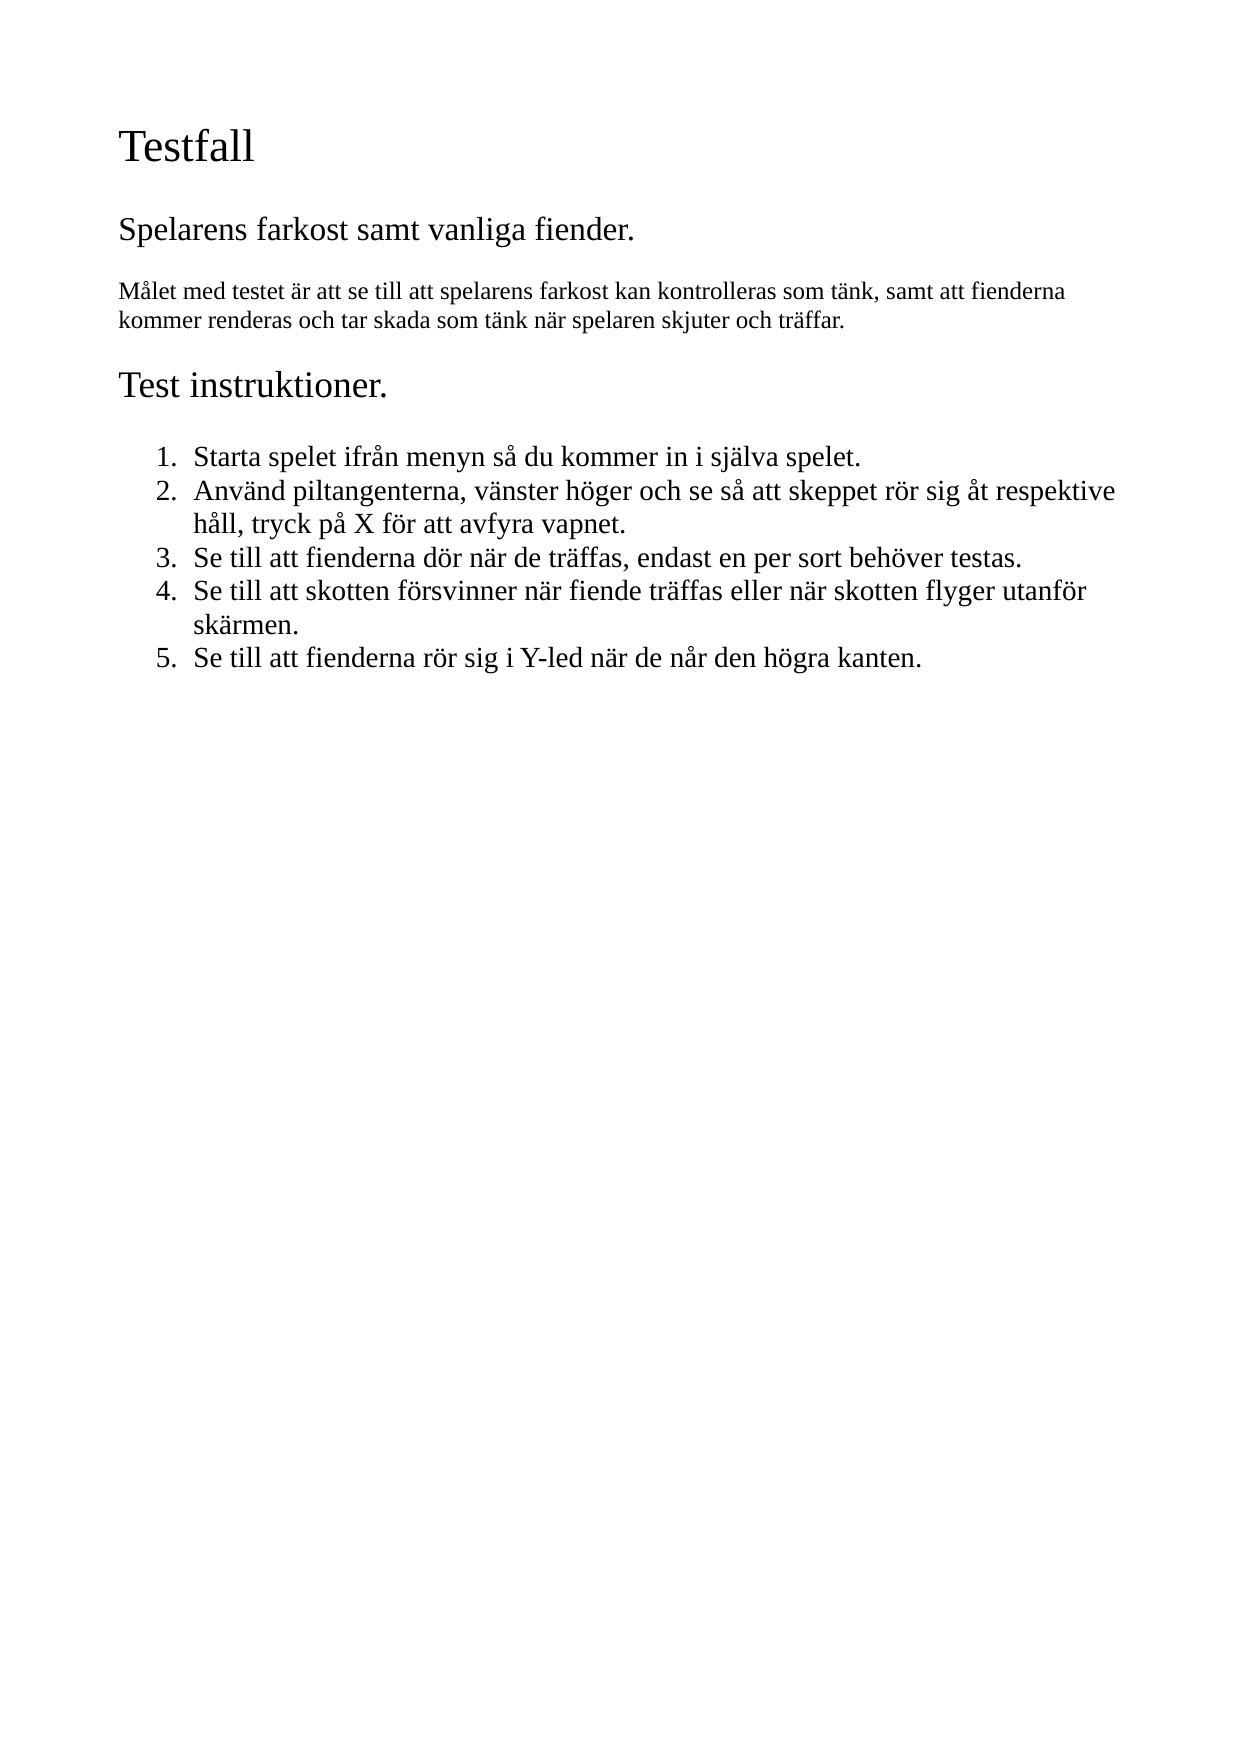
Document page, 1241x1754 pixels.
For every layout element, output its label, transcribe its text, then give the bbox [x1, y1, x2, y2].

list Se till att fienderna dör när de träffas, endast en per sort behöver testas. [156, 540, 1122, 573]
text Test instruktioner. [118, 362, 1122, 406]
text Spelarens farkost samt vanliga fiender. [118, 209, 1122, 247]
list Starta spelet ifrån menyn så du kommer in i själva spelet. [156, 439, 1122, 473]
list Se till att fienderna rör sig i Y-led när de når den högra kanten. [156, 640, 1122, 674]
text Målet med testet är att se till att spelarens farkost kan kontrolleras som tänk, samt att fienderna kommer renderas och tar skada som tänk när spelaren skjuter och träffar. [118, 276, 1122, 334]
list Se till att skotten försvinner när fiende träffas eller när skotten flyger utanför skärmen. [156, 573, 1122, 640]
list Använd piltangenterna, vänster höger och se så att skeppet rör sig åt respektive håll, tryck på X för att avfyra vapnet. [156, 473, 1122, 540]
text Testfall [118, 118, 1122, 171]
